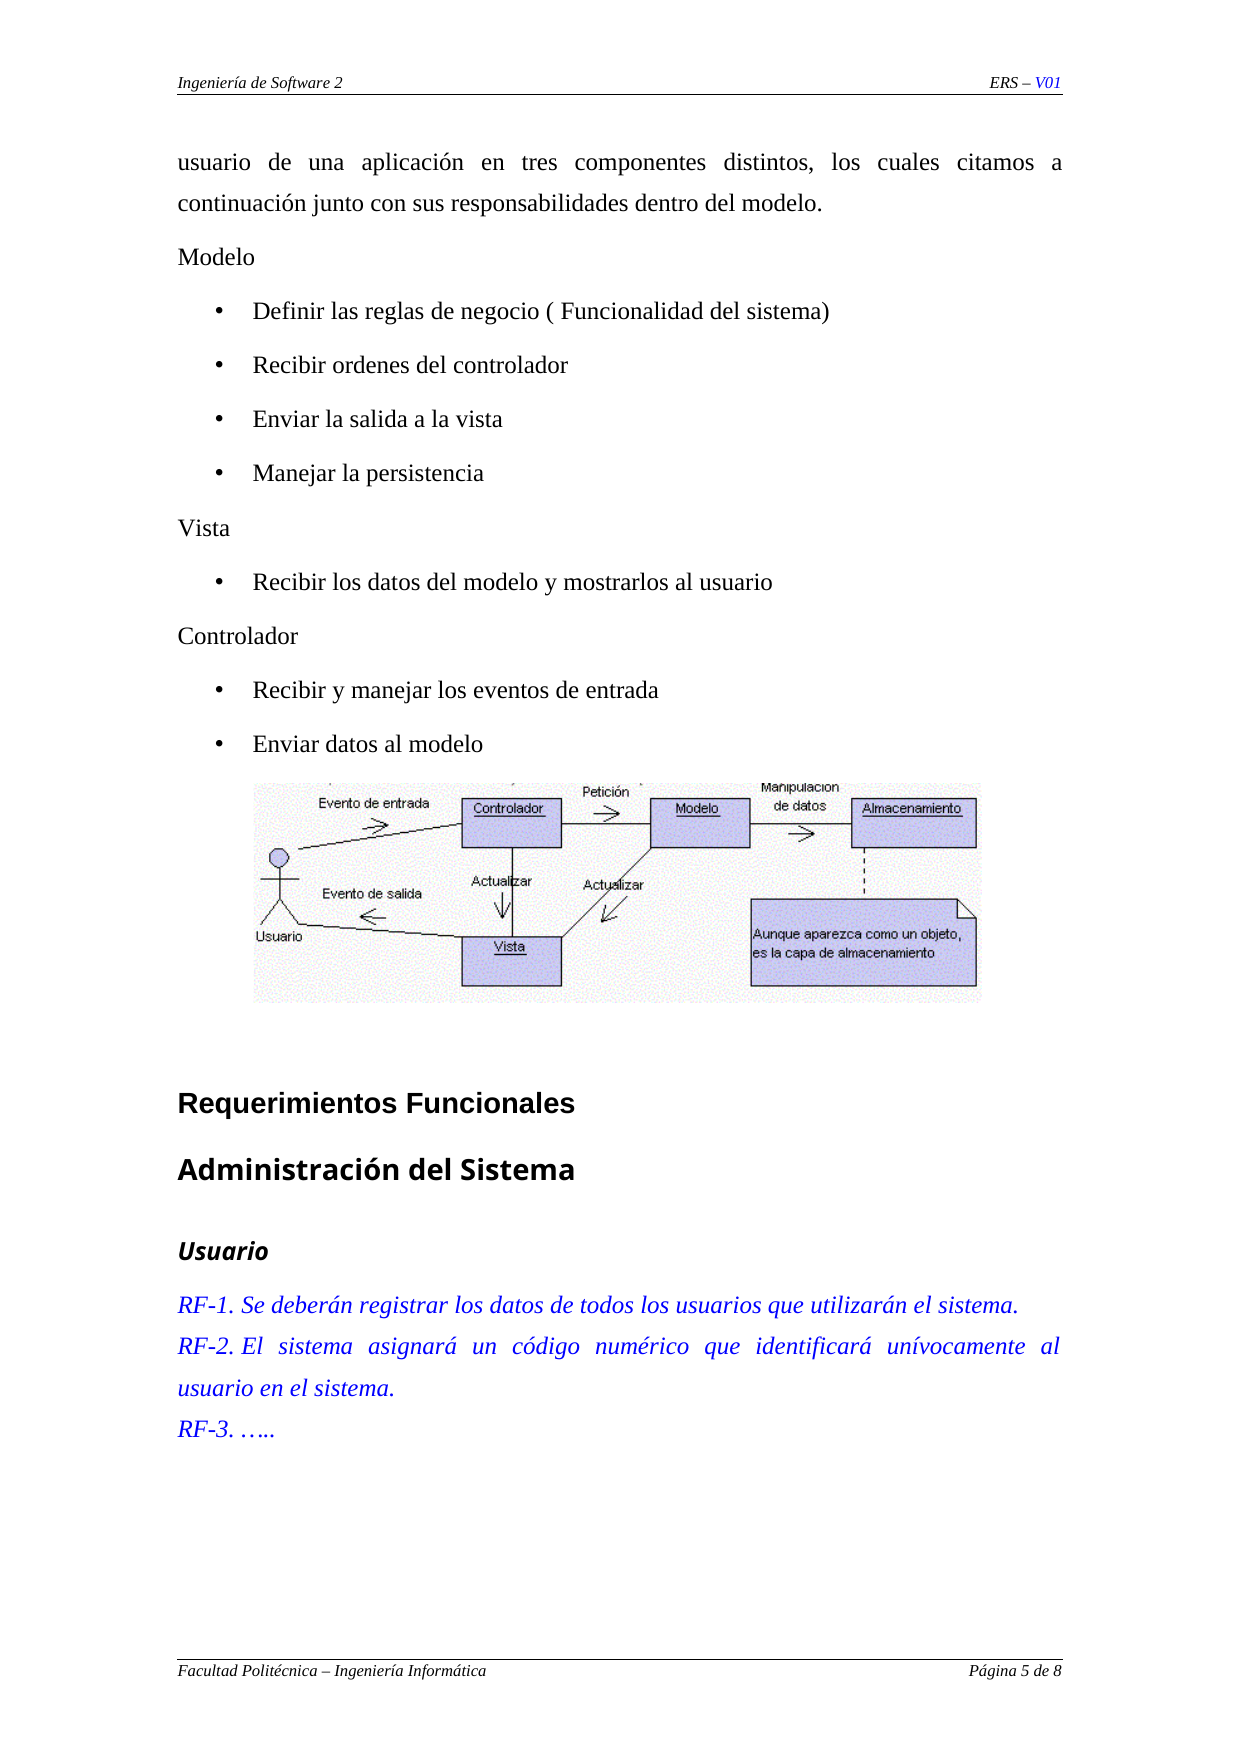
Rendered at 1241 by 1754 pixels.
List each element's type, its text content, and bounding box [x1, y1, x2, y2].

list Recibir y manejar los eventos de entrada [215, 676, 1063, 703]
list ….. [177, 1416, 1063, 1443]
text Controlador [177, 622, 1063, 649]
picture [253, 783, 987, 1003]
subtitle Administración del Sistema [177, 1149, 1063, 1189]
list Enviar la salida a la vista [215, 406, 1063, 433]
list Enviar datos al modelo [215, 730, 1063, 758]
list Recibir ordenes del controlador [215, 351, 1063, 379]
list Definir las reglas de negocio ( Funcionalidad del sistema) [215, 297, 1063, 325]
list Manejar la persistencia [215, 459, 1063, 487]
text usuario de una aplicación en tres componentes distintos, los cuales citamos a continuación junto con sus responsabilidades dentro del modelo. [177, 148, 1063, 217]
subtitle Usuario [177, 1233, 1063, 1268]
subtitle Requerimientos Funcionales [177, 1087, 1063, 1120]
list Se deberán registrar los datos de todos los usuarios que utilizarán el sistema. [177, 1291, 1063, 1318]
text Modelo [177, 243, 1063, 271]
list El sistema asignará un código numérico que identificará unívocamente al usuario en el sistema. [177, 1332, 1063, 1402]
text Vista [177, 514, 1063, 541]
list Recibir los datos del modelo y mostrarlos al usuario [215, 568, 1063, 595]
